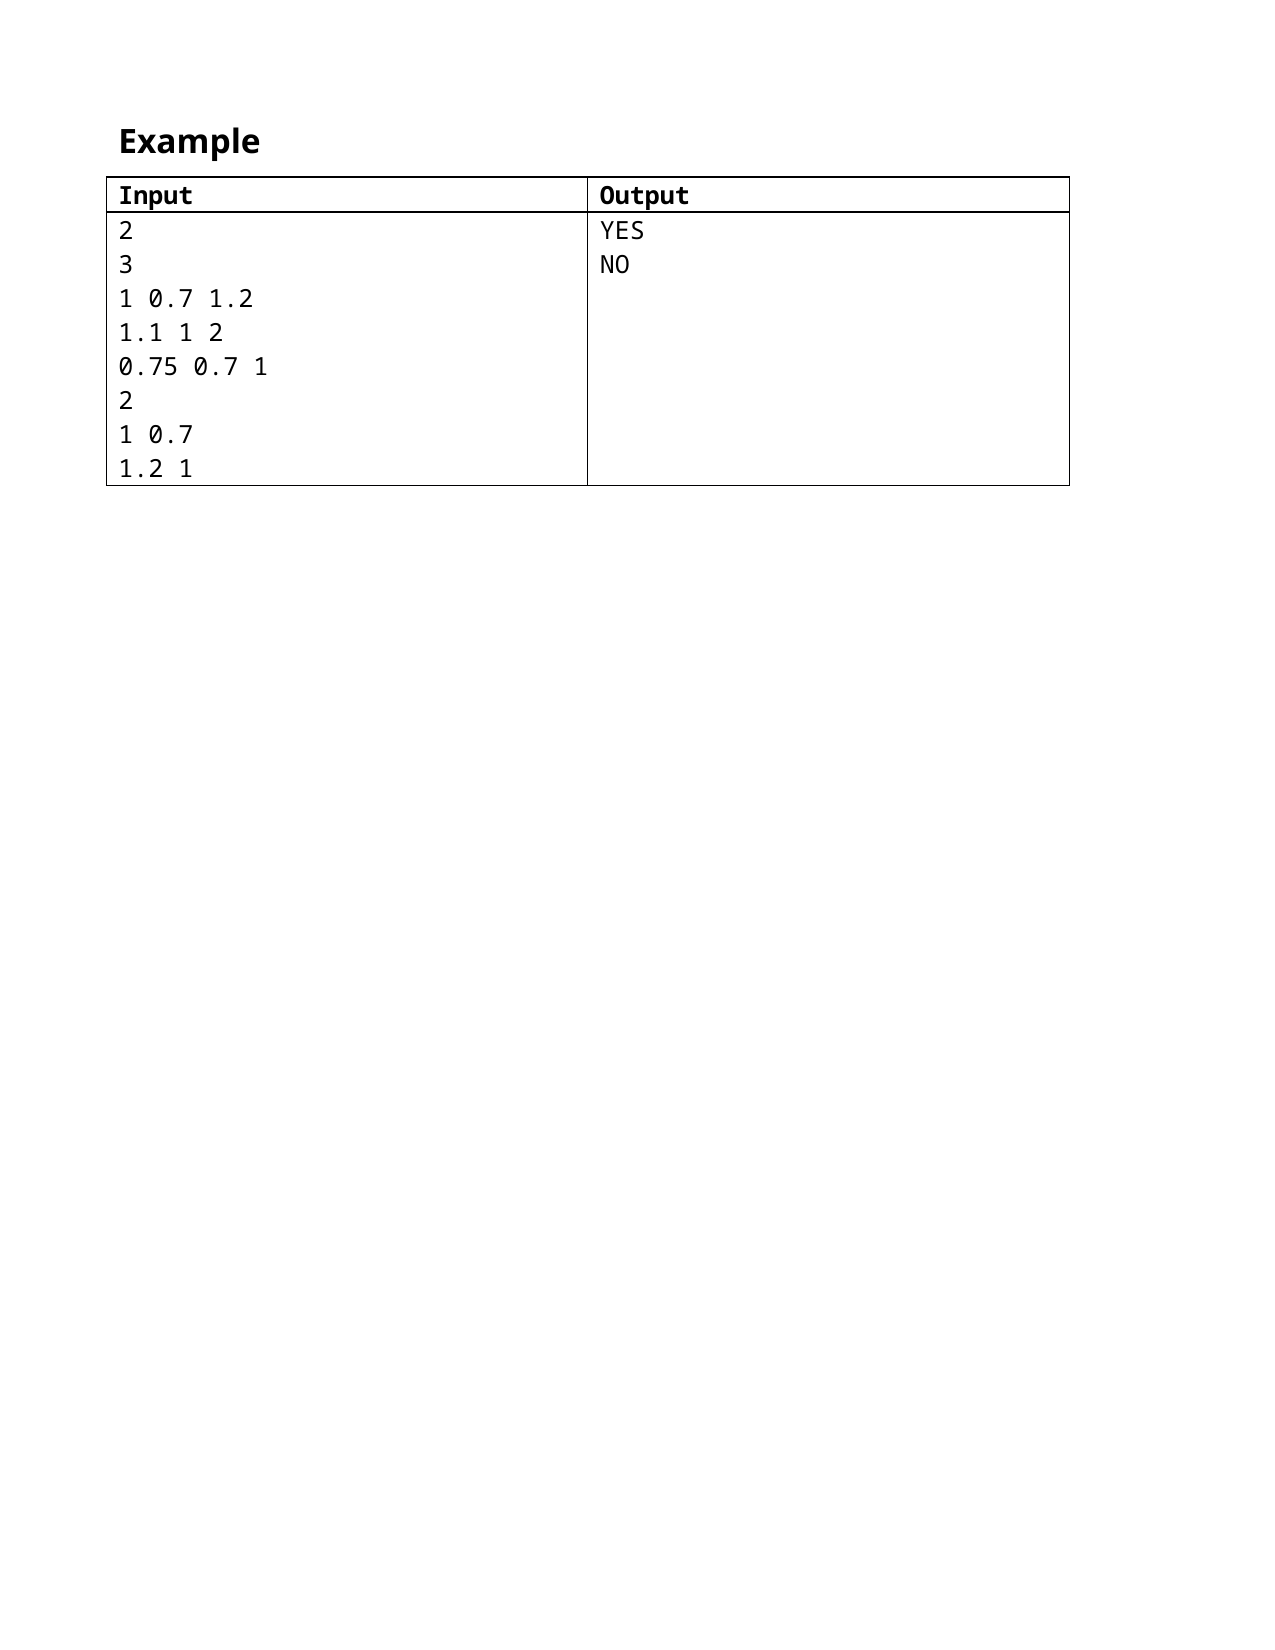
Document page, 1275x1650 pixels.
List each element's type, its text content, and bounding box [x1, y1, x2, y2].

table_cell 2 3 1 0.7 1.2 1.1 1 2 0.75 0.7 1 2 1 0.7 1.2 1 [107, 213, 587, 485]
table_header Output [588, 178, 1069, 211]
table_header Input [107, 178, 587, 211]
table_cell YES NO [588, 213, 1069, 485]
subtitle Example [118, 118, 1157, 164]
